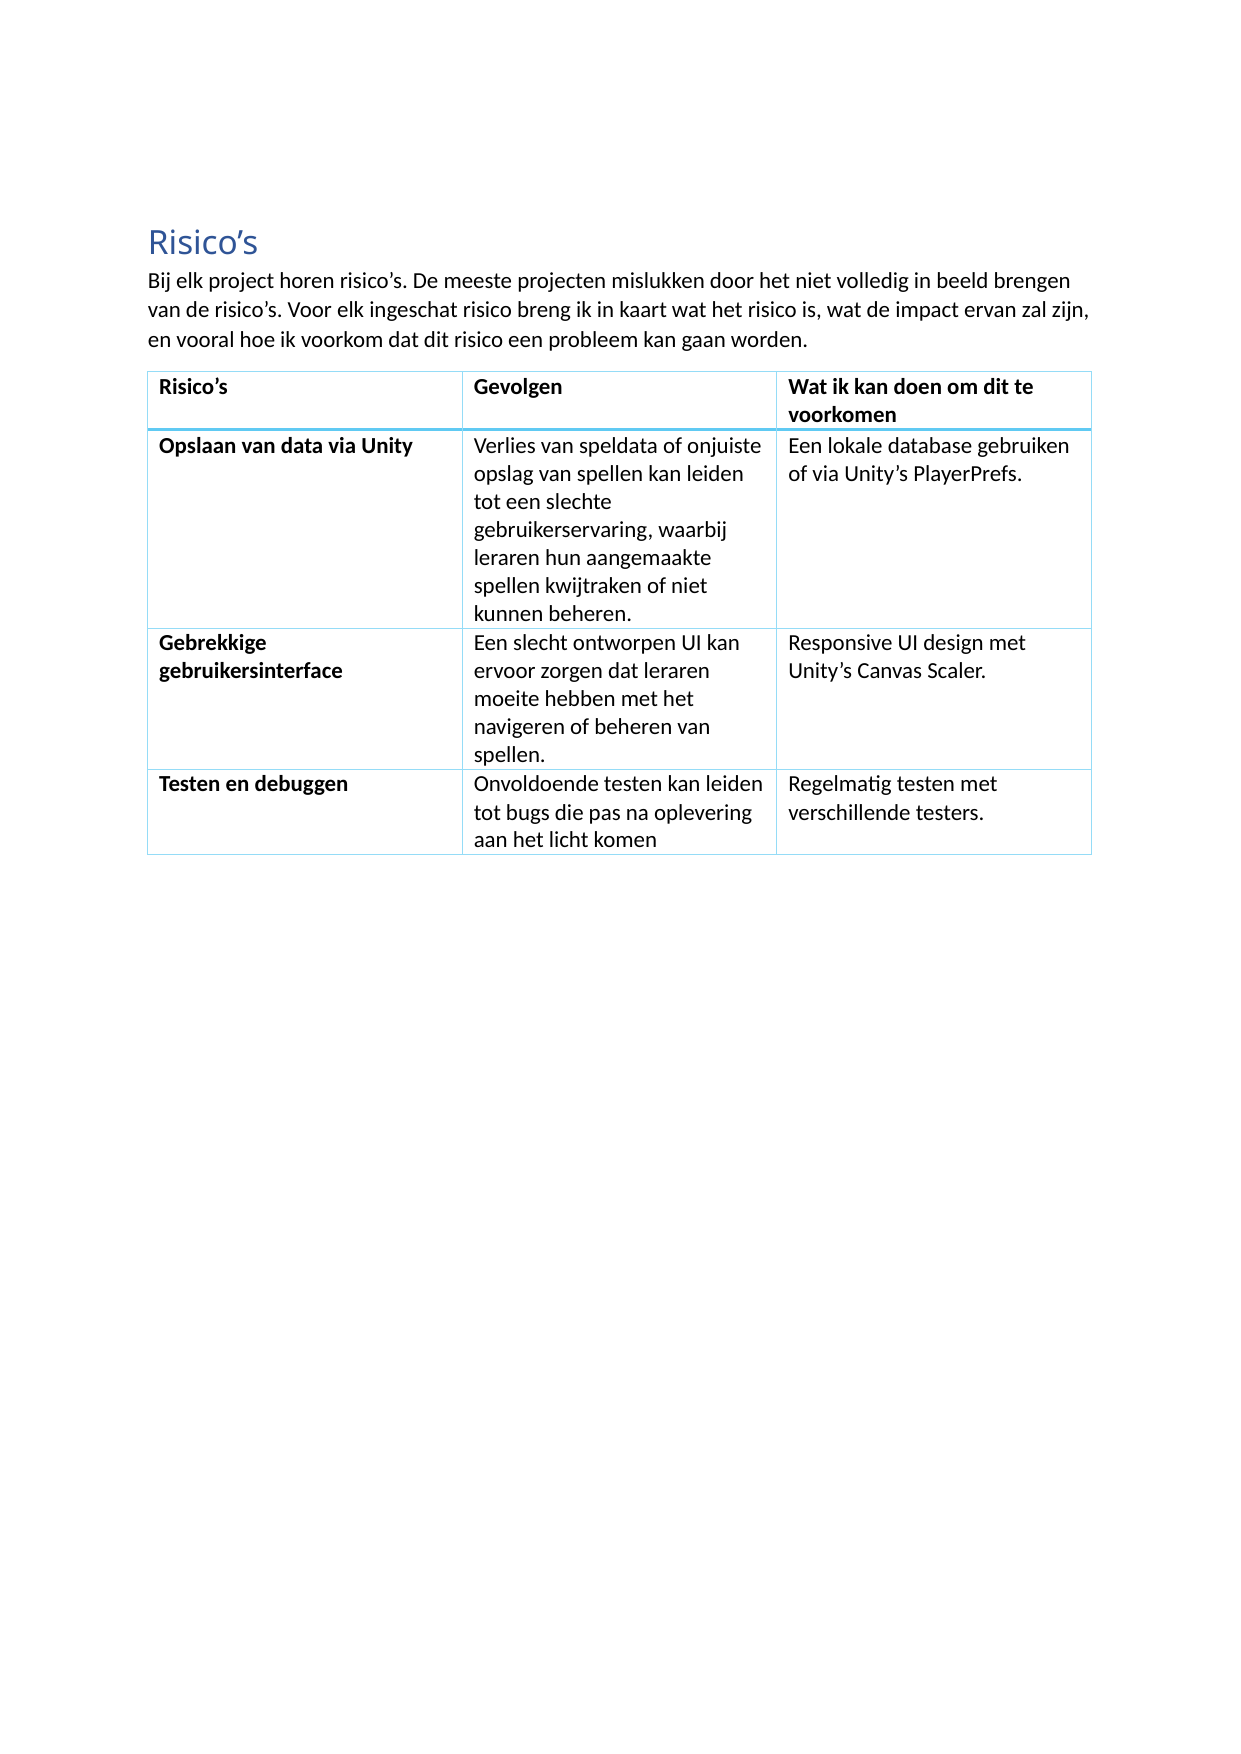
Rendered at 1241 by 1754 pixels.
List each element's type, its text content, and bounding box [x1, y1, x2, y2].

subtitle Risico’s [148, 219, 1093, 264]
table_cell Opslaan van data via Unity [148, 431, 462, 627]
table_cell Een lokale database gebruiken of via Unity’s PlayerPrefs. [777, 431, 1091, 627]
table_cell Een slecht ontworpen UI kan ervoor zorgen dat leraren moeite hebben met het navigeren of beheren van spellen. [463, 629, 776, 768]
table_header Wat ik kan doen om dit te voorkomen [777, 372, 1091, 428]
table_header Risico’s [148, 372, 462, 428]
table_header Gevolgen [463, 372, 776, 428]
table_cell Onvoldoende testen kan leiden tot bugs die pas na oplevering aan het licht komen [463, 770, 776, 854]
text Bij elk project horen risico’s. De meeste projecten mislukken door het niet volledig in beeld brengen van de risico’s. Voor elk ingeschat risico breng ik in kaart wat het risico is, wat de impact ervan zal zijn, en vooral hoe ik voorkom dat dit risico een probleem kan gaan worden. [148, 266, 1093, 353]
table_cell Gebrekkige gebruikersinterface [148, 629, 462, 768]
table_cell Regelmatig testen met verschillende testers. [777, 770, 1091, 854]
table_cell Testen en debuggen [148, 770, 462, 854]
table_cell Verlies van speldata of onjuiste opslag van spellen kan leiden tot een slechte gebruikerservaring, waarbij leraren hun aangemaakte spellen kwijtraken of niet kunnen beheren. [463, 431, 776, 627]
table_cell Responsive UI design met Unity’s Canvas Scaler. [777, 629, 1091, 768]
